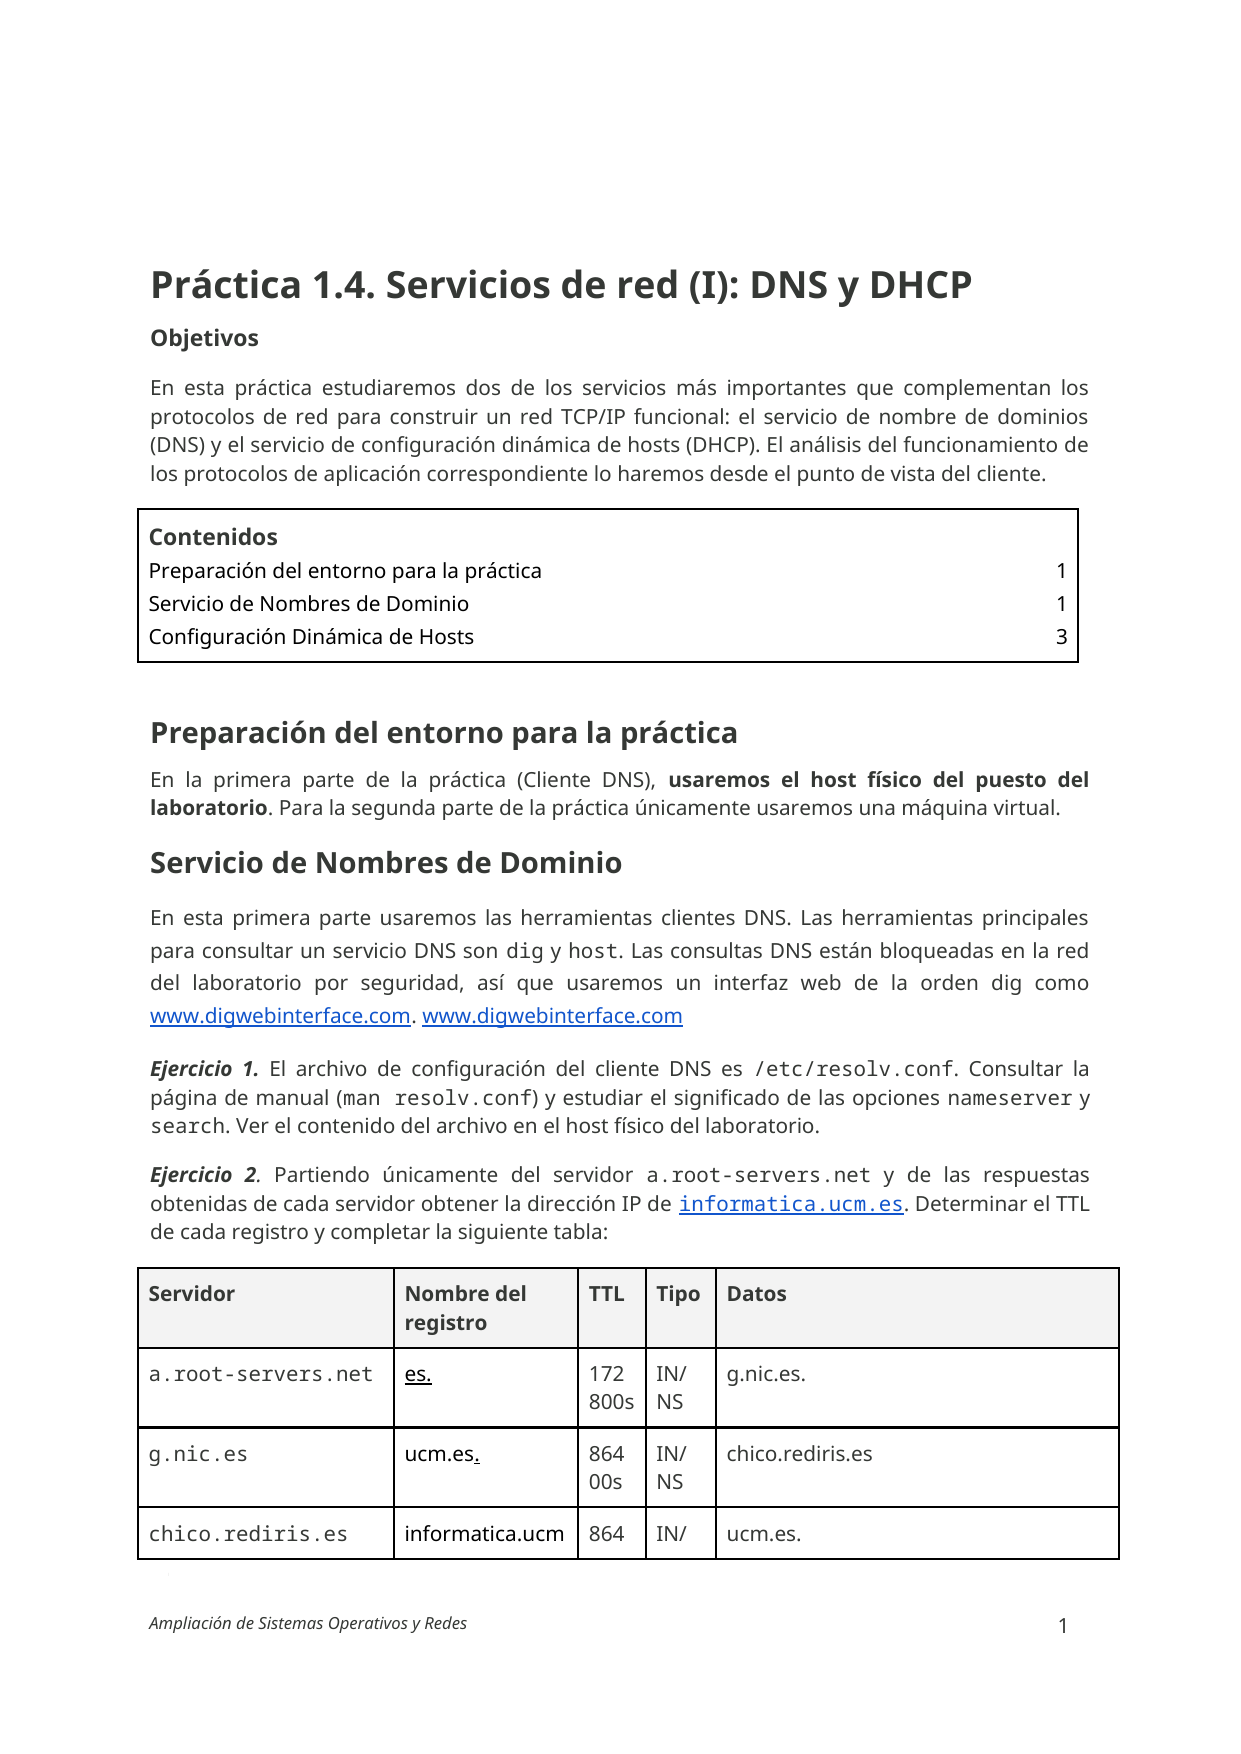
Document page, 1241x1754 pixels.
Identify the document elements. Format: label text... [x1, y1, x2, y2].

text En la primera parte de la práctica (Cliente DNS), usaremos el host físico del puesto del laboratorio. Para la segunda parte de la práctica únicamente usaremos una máquina virtual. [150, 765, 1090, 822]
title Práctica 1.4. Servicios de red (I): DNS y DHCP [150, 258, 1090, 309]
table_header Contenidos Preparación del entorno para la práctica 1 Servicio de Nombres de Dominio 1 Configuración Dinámica de Hosts 3 [139, 510, 1077, 661]
text En esta primera parte usaremos las herramientas clientes DNS. Las herramientas principales para consultar un servicio DNS son dig y host. Las consultas DNS están bloqueadas en la red del laboratorio por seguridad, así que usaremos un interfaz web de la orden dig como www.digwebinterface.com. www.digwebinterface.com [150, 903, 1090, 1029]
table_cell informatica.ucm [395, 1508, 577, 1557]
subtitle Preparación del entorno para la práctica [150, 713, 1090, 752]
table_cell chico.rediris.es [139, 1508, 393, 1557]
text Ejercicio 1. El archivo de configuración del cliente DNS es /etc/resolv.conf. Consultar la página de manual (man resolv.conf) y estudiar el significado de las opciones nameserver y search. Ver el contenido del archivo en el host físico del laboratorio. [150, 1054, 1090, 1140]
subtitle Servicio de Nombres de Dominio [150, 843, 1090, 882]
text En esta práctica estudiaremos dos de los servicios más importantes que complementan los protocolos de red para construir un red TCP/IP funcional: el servicio de nombre de dominios (DNS) y el servicio de configuración dinámica de hosts (DHCP). El análisis del funcionamiento de los protocolos de aplicación correspondiente lo haremos desde el punto de vista del cliente. [150, 373, 1090, 487]
table_header Nombre del registro [395, 1269, 577, 1347]
table_header TTL [579, 1269, 645, 1347]
table_cell 172800s [579, 1349, 645, 1426]
table_cell ucm.es. [717, 1508, 1118, 1557]
table_header Servidor [139, 1269, 393, 1347]
table_cell IN/ [647, 1508, 715, 1557]
table_cell g.nic.es [139, 1429, 393, 1506]
table_cell ucm.es. [395, 1429, 577, 1506]
table_header Datos [717, 1269, 1118, 1347]
text Ejercicio 2. Partiendo únicamente del servidor a.root-servers.net y de las respuestas obtenidas de cada servidor obtener la dirección IP de informatica.ucm.es. Determinar el TTL de cada registro y completar la siguiente tabla: [150, 1161, 1090, 1246]
table_cell IN/NS [647, 1429, 715, 1506]
table_cell IN/NS [647, 1349, 715, 1426]
table_cell es. [395, 1349, 577, 1426]
text Objetivos [150, 321, 1090, 353]
table_cell 86400s [579, 1429, 645, 1506]
table_cell chico.rediris.es [717, 1429, 1118, 1506]
table_cell g.nic.es. [717, 1349, 1118, 1426]
table_cell 864 [579, 1508, 645, 1557]
table_header Tipo [647, 1269, 715, 1347]
table_cell a.root-servers.net [139, 1349, 393, 1426]
